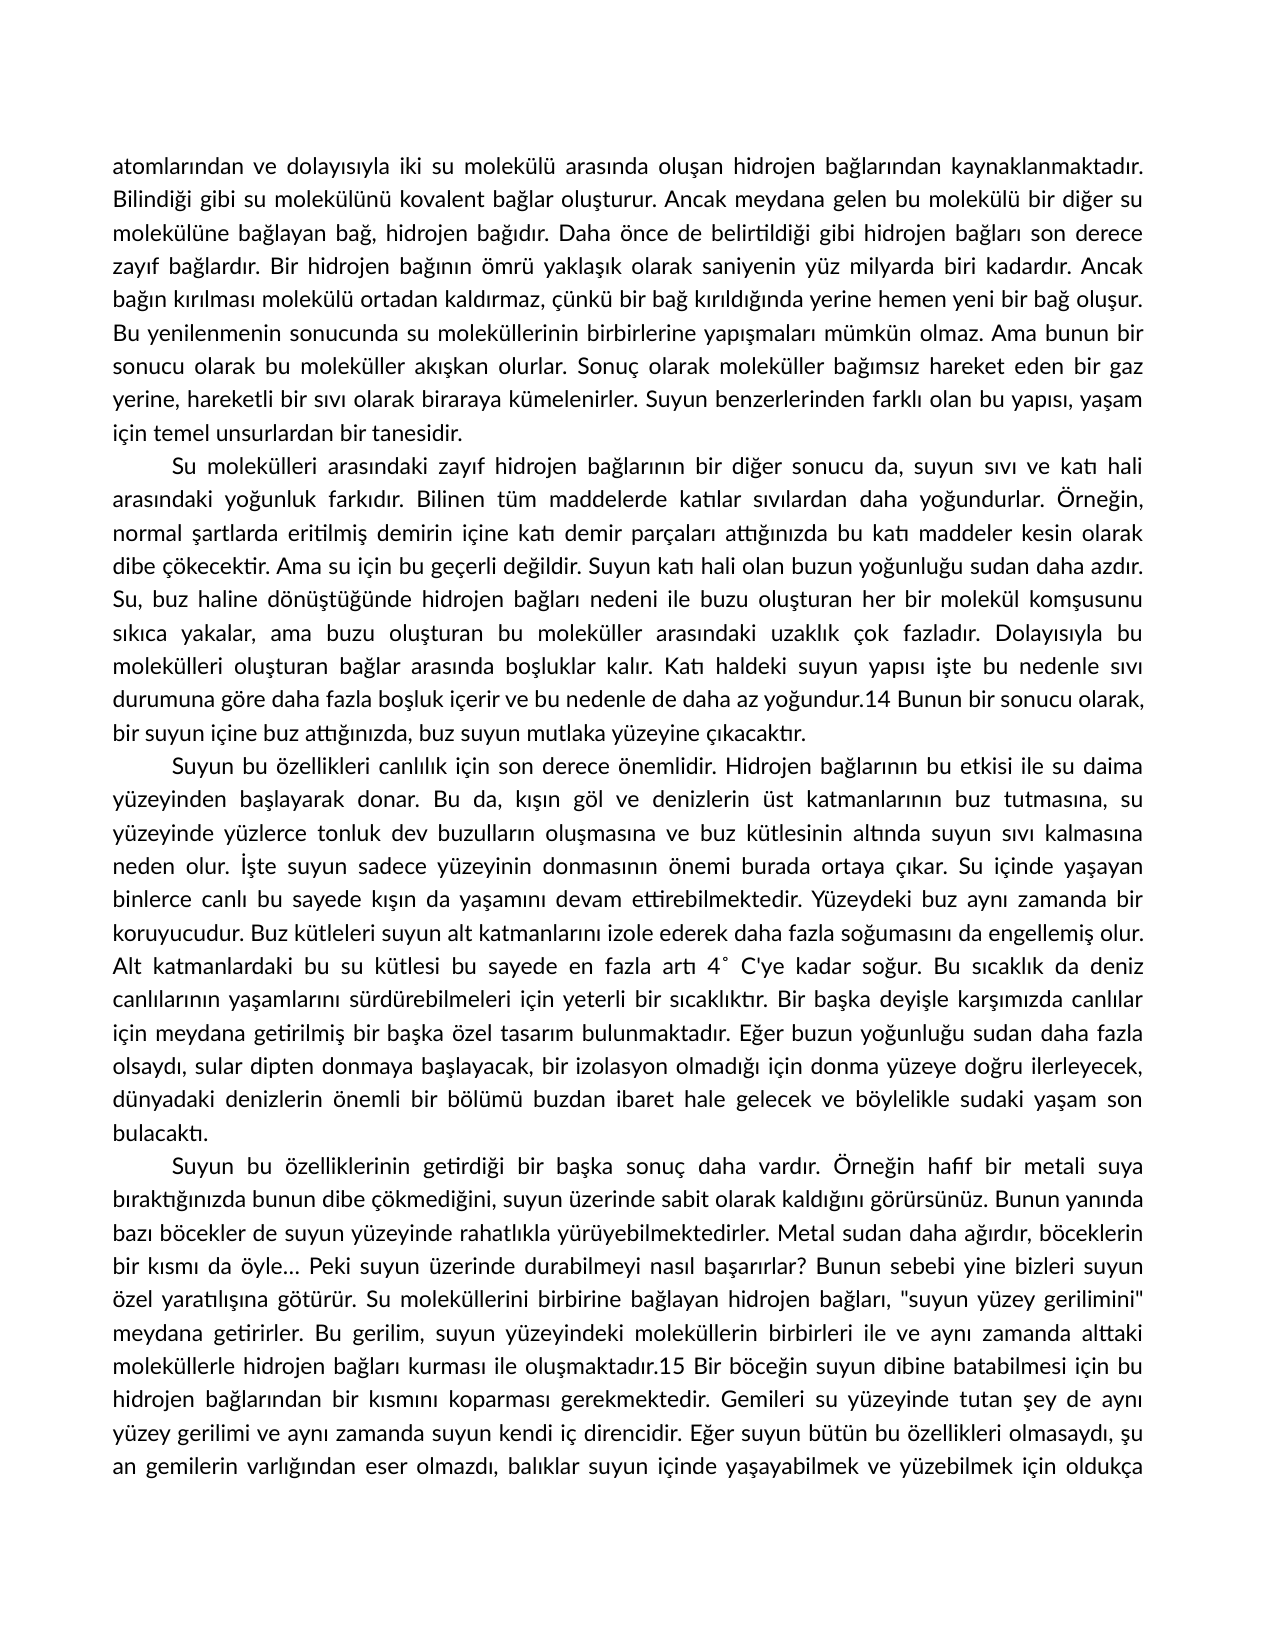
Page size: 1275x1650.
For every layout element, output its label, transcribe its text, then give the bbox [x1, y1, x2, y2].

text atomlarından ve dolayısıyla iki su molekülü arasında oluşan hidrojen bağlarından kaynaklanmaktadır. Bilindiği gibi su molekülünü kovalent bağlar oluşturur. Ancak meydana gelen bu molekülü bir diğer su molekülüne bağlayan bağ, hidrojen bağıdır. Daha önce de belirtildiği gibi hidrojen bağları son derece zayıf bağlardır. Bir hidrojen bağının ömrü yaklaşık olarak saniyenin yüz milyarda biri kadardır. Ancak bağın kırılması molekülü ortadan kaldırmaz, çünkü bir bağ kırıldığında yerine hemen yeni bir bağ oluşur. Bu yenilenmenin sonucunda su moleküllerinin birbirlerine yapışmaları mümkün olmaz. Ama bunun bir sonucu olarak bu moleküller akışkan olurlar. Sonuç olarak moleküller bağımsız hareket eden bir gaz yerine, hareketli bir sıvı olarak biraraya kümelenirler. Suyun benzerlerinden farklı olan bu yapısı, yaşam için temel unsurlardan bir tanesidir. [112, 148, 1145, 448]
text Suyun bu özelliklerinin getirdiği bir başka sonuç daha vardır. Örneğin hafif bir metali suya bıraktığınızda bunun dibe çökmediğini, suyun üzerinde sabit olarak kaldığını görürsünüz. Bunun yanında bazı böcekler de suyun yüzeyinde rahatlıkla yürüyebilmektedirler. Metal sudan daha ağırdır, böceklerin bir kısmı da öyle… Peki suyun üzerinde durabilmeyi nasıl başarırlar? Bunun sebebi yine bizleri suyun özel yaratılışına götürür. Su moleküllerini birbirine bağlayan hidrojen bağları, "suyun yüzey gerilimini" meydana getirirler. Bu gerilim, suyun yüzeyindeki moleküllerin birbirleri ile ve aynı zamanda alttaki moleküllerle hidrojen bağları kurması ile oluşmaktadır.15 Bir böceğin suyun dibine batabilmesi için bu hidrojen bağlarından bir kısmını koparması gerekmektedir. Gemileri su yüzeyinde tutan şey de aynı yüzey gerilimi ve aynı zamanda suyun kendi iç direncidir. Eğer suyun bütün bu özellikleri olmasaydı, şu an gemilerin varlığından eser olmazdı, balıklar suyun içinde yaşayabilmek ve yüzebilmek için oldukça [112, 1148, 1145, 1481]
text Su molekülleri arasındaki zayıf hidrojen bağlarının bir diğer sonucu da, suyun sıvı ve katı hali arasındaki yoğunluk farkıdır. Bilinen tüm maddelerde katılar sıvılardan daha yoğundurlar. Örneğin, normal şartlarda eritilmiş demirin içine katı demir parçaları attığınızda bu katı maddeler kesin olarak dibe çökecektir. Ama su için bu geçerli değildir. Suyun katı hali olan buzun yoğunluğu sudan daha azdır. Su, buz haline dönüştüğünde hidrojen bağları nedeni ile buzu oluşturan her bir molekül komşusunu sıkıca yakalar, ama buzu oluşturan bu moleküller arasındaki uzaklık çok fazladır. Dolayısıyla bu molekülleri oluşturan bağlar arasında boşluklar kalır. Katı haldeki suyun yapısı işte bu nedenle sıvı durumuna göre daha fazla boşluk içerir ve bu nedenle de daha az yoğundur.14 Bunun bir sonucu olarak, bir suyun içine buz attığınızda, buz suyun mutlaka yüzeyine çıkacaktır. [112, 448, 1145, 748]
text Suyun bu özellikleri canlılık için son derece önemlidir. Hidrojen bağlarının bu etkisi ile su daima yüzeyinden başlayarak donar. Bu da, kışın göl ve denizlerin üst katmanlarının buz tutmasına, su yüzeyinde yüzlerce tonluk dev buzulların oluşmasına ve buz kütlesinin altında suyun sıvı kalmasına neden olur. İşte suyun sadece yüzeyinin donmasının önemi burada ortaya çıkar. Su içinde yaşayan binlerce canlı bu sayede kışın da yaşamını devam ettirebilmektedir. Yüzeydeki buz aynı zamanda bir koruyucudur. Buz kütleleri suyun alt katmanlarını izole ederek daha fazla soğumasını da engellemiş olur. Alt katmanlardaki bu su kütlesi bu sayede en fazla artı 4˚ C'ye kadar soğur. Bu sıcaklık da deniz canlılarının yaşamlarını sürdürebilmeleri için yeterli bir sıcaklıktır. Bir başka deyişle karşımızda canlılar için meydana getirilmiş bir başka özel tasarım bulunmaktadır. Eğer buzun yoğunluğu sudan daha fazla olsaydı, sular dipten donmaya başlayacak, bir izolasyon olmadığı için donma yüzeye doğru ilerleyecek, dünyadaki denizlerin önemli bir bölümü buzdan ibaret hale gelecek ve böylelikle sudaki yaşam son bulacaktı. [112, 748, 1145, 1148]
